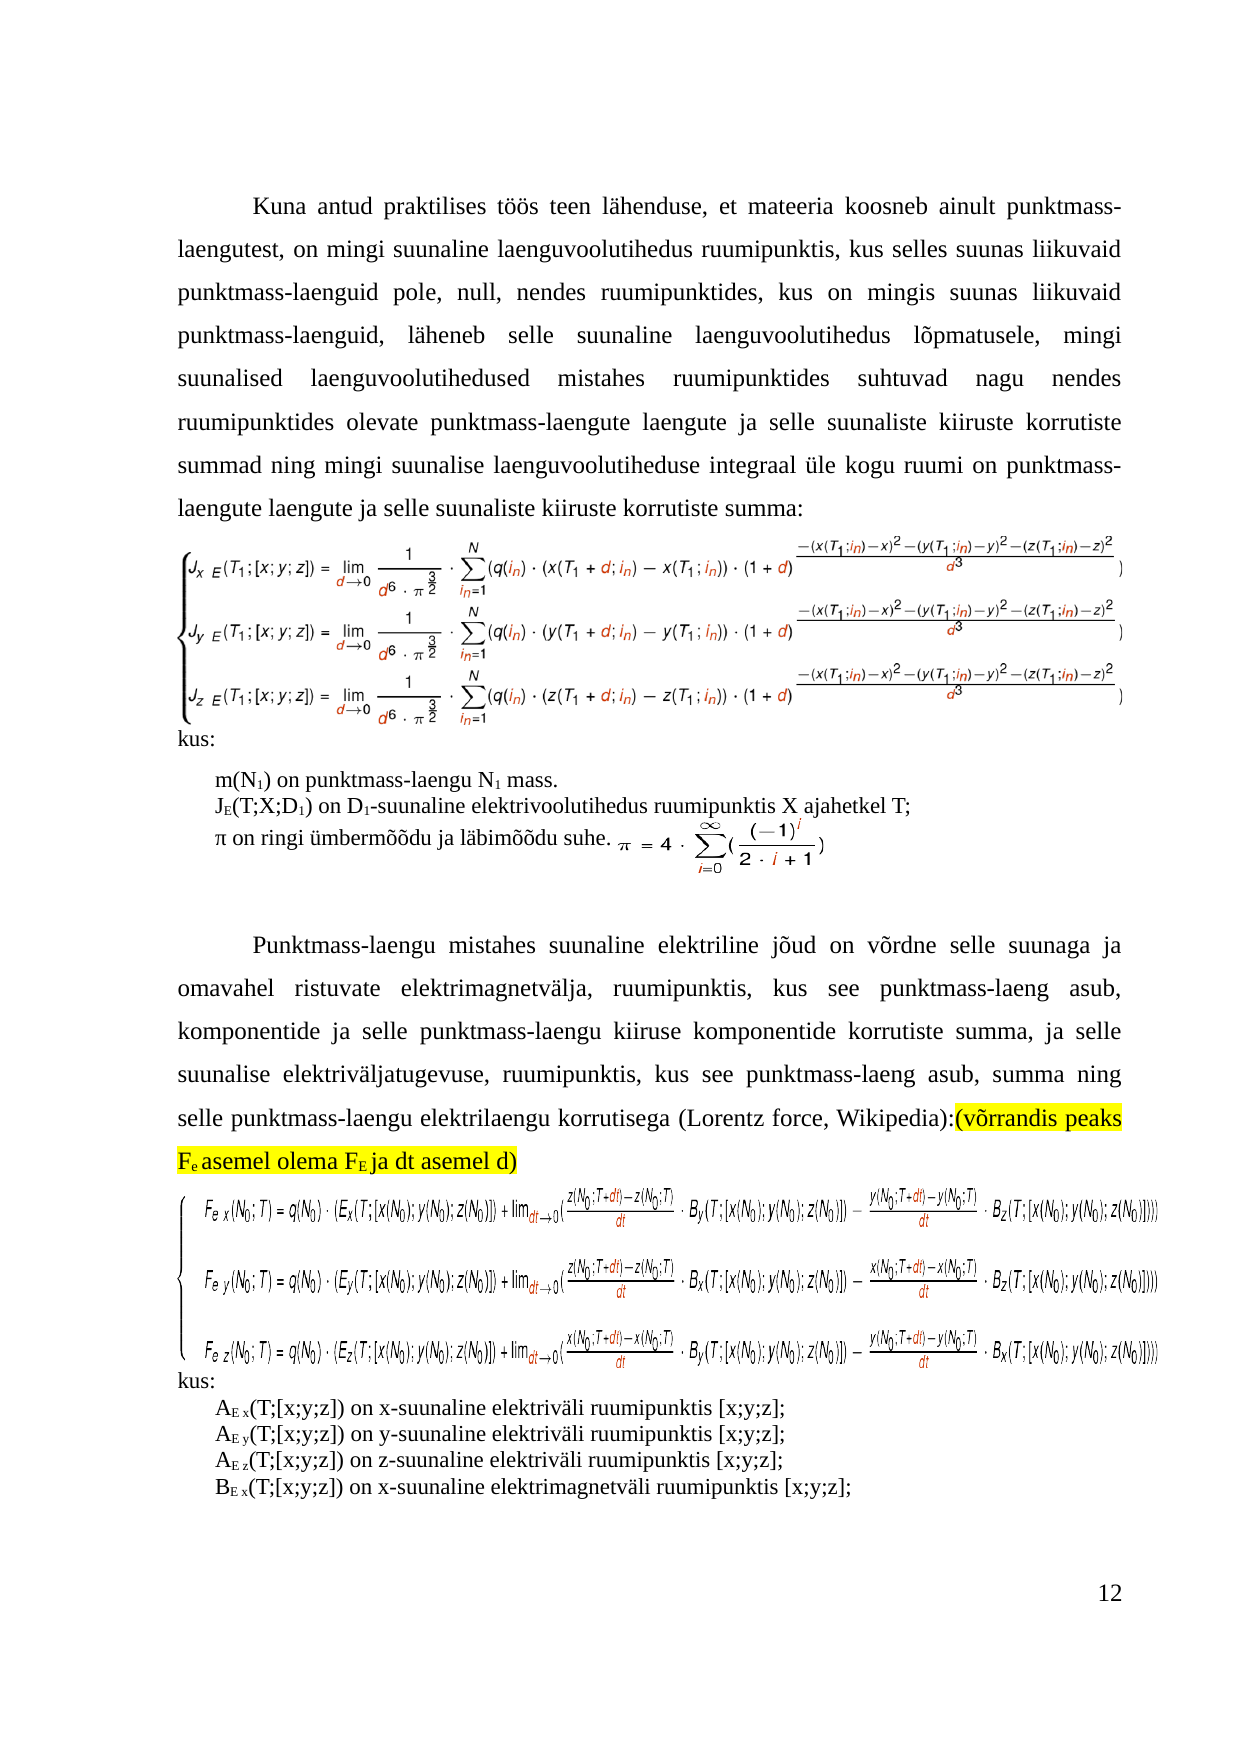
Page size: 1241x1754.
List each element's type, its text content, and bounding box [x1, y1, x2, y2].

text AE x(T;[x;y;z]) on x-suunaline elektriväli ruumipunktis [x;y;z]; AE y(T;[x;y;z]) on y-suunaline elektriväli ruumipunktis [x;y;z]; AE z(T;[x;y;z]) on z-suunaline elektriväli ruumipunktis [x;y;z]; BE x(T;[x;y;z]) on x-suunaline elektrimagnetväli ruumipunktis [x;y;z]; [215, 1394, 1122, 1499]
text JE(T;X;D1) on D1-suunaline elektrivoolutihedus ruumipunktis X ajahetkel T; π on ringi ümbermõõdu ja läbimõõdu suhe. [215, 792, 1122, 872]
text m(N1) on punktmass-laengu N1 mass. [215, 766, 1122, 792]
text kus: [177, 725, 1122, 751]
picture [617, 818, 824, 873]
text Punktmass-laengu mistahes suunaline elektriline jõud on võrdne selle suunaga ja omavahel ristuvate elektrimagnetvälja, ruumipunktis, kus see punktmass-laeng asub, komponentide ja selle punktmass-laengu kiiruse komponentide korrutiste summa, ja selle suunalise elektriväljatugevuse, ruumipunktis, kus see punktmass-laeng asub, summa ning selle punktmass-laengu elektrilaengu korrutisega (Lorentz force, Wikipedia):(võrrandis peaks Fe asemel olema FE ja dt asemel d) [177, 930, 1122, 1174]
text kus: [177, 1368, 1122, 1394]
picture [177, 1188, 1158, 1368]
picture [177, 536, 1123, 725]
text Kuna antud praktilises töös teen lähenduse, et mateeria koosneb ainult punktmass-laengutest, on mingi suunaline laenguvoolutihedus ruumipunktis, kus selles suunas liikuvaid punktmass-laenguid pole, null, nendes ruumipunktides, kus on mingis suunas liikuvaid punktmass-laenguid, läheneb selle suunaline laenguvoolutihedus lõpmatusele, mingi suunalised laenguvoolutihedused mistahes ruumipunktides suhtuvad nagu nendes ruumipunktides olevate punktmass-laengute laengute ja selle suunaliste kiiruste korrutiste summad ning mingi suunalise laenguvoolutiheduse integraal üle kogu ruumi on punktmass-laengute laengute ja selle suunaliste kiiruste korrutiste summa: [177, 191, 1122, 522]
